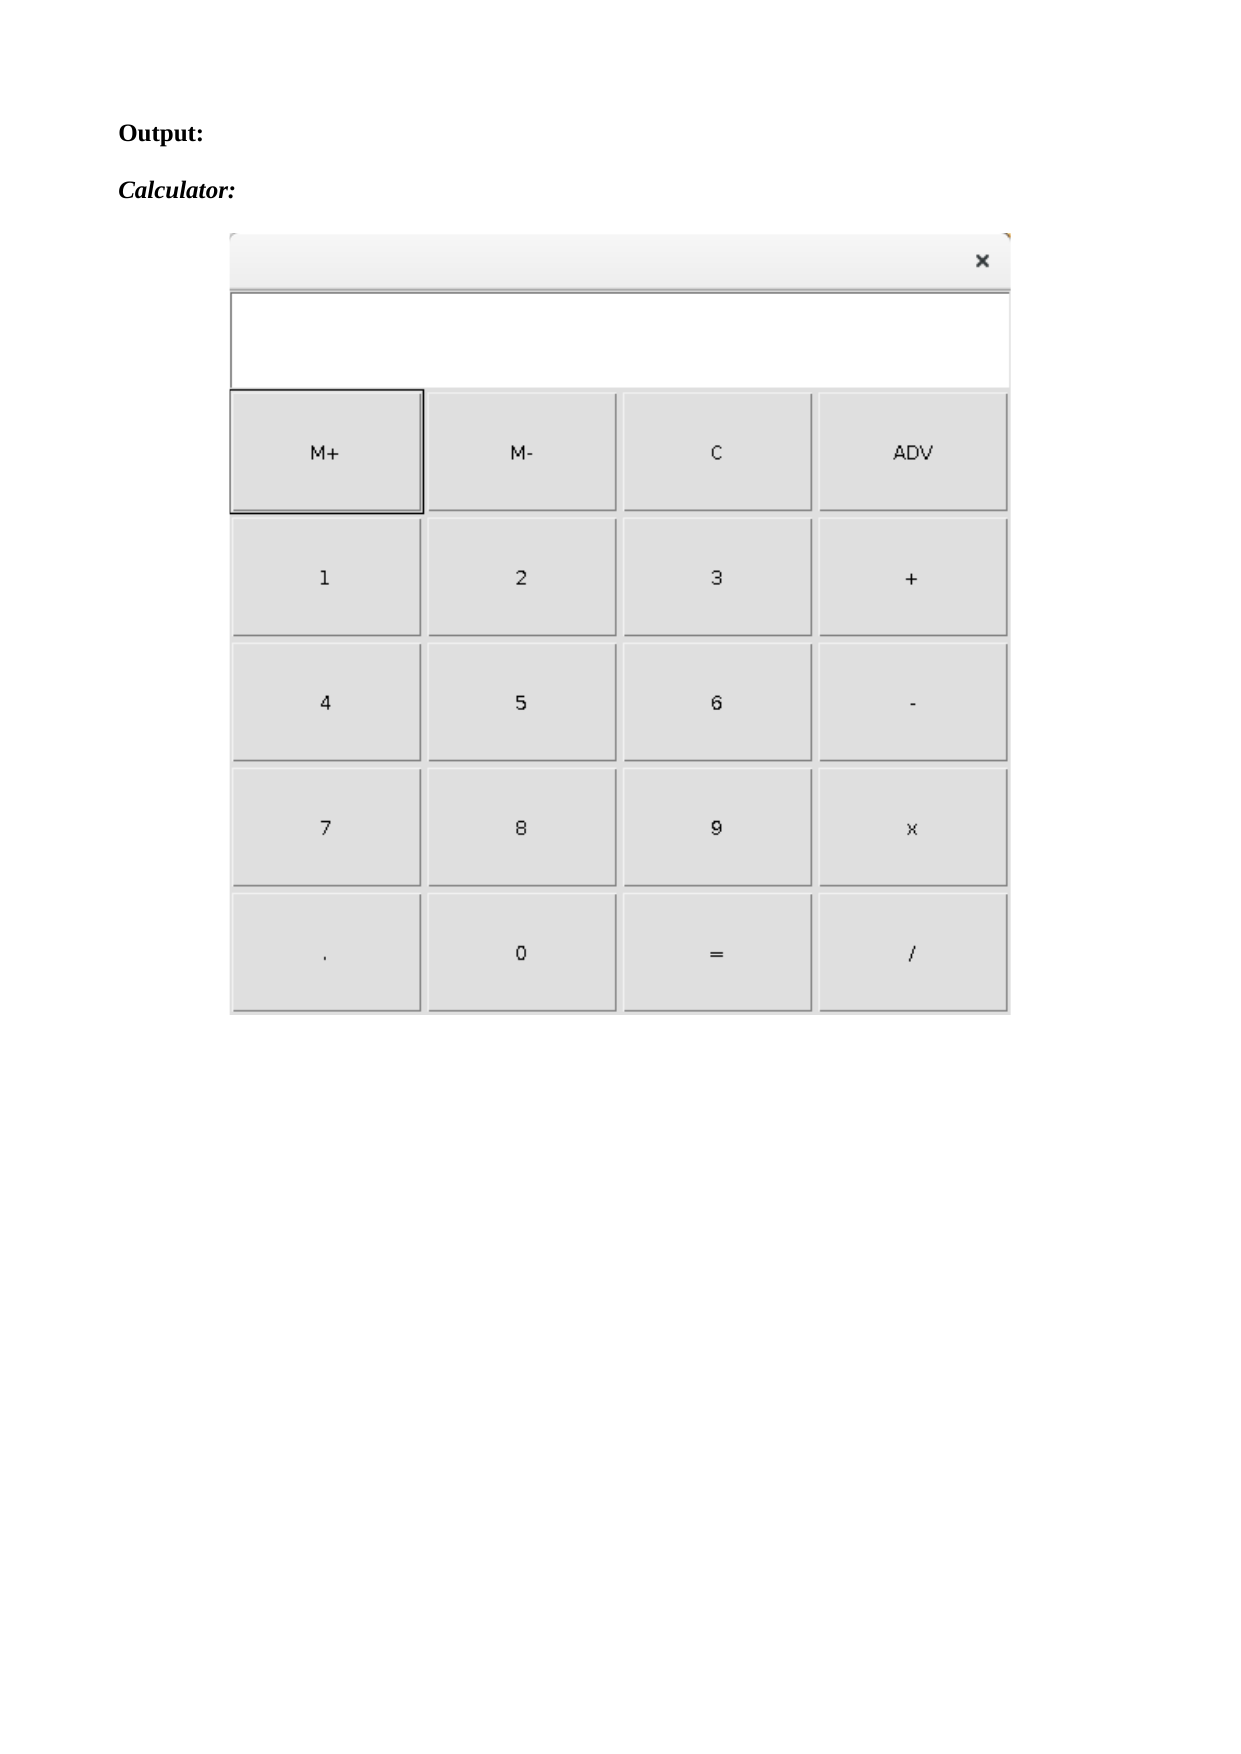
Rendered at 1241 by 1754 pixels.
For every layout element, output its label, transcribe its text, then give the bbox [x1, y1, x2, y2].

picture [229, 233, 1011, 1015]
text Output: [118, 118, 1122, 147]
text Calculator: [118, 176, 1122, 204]
